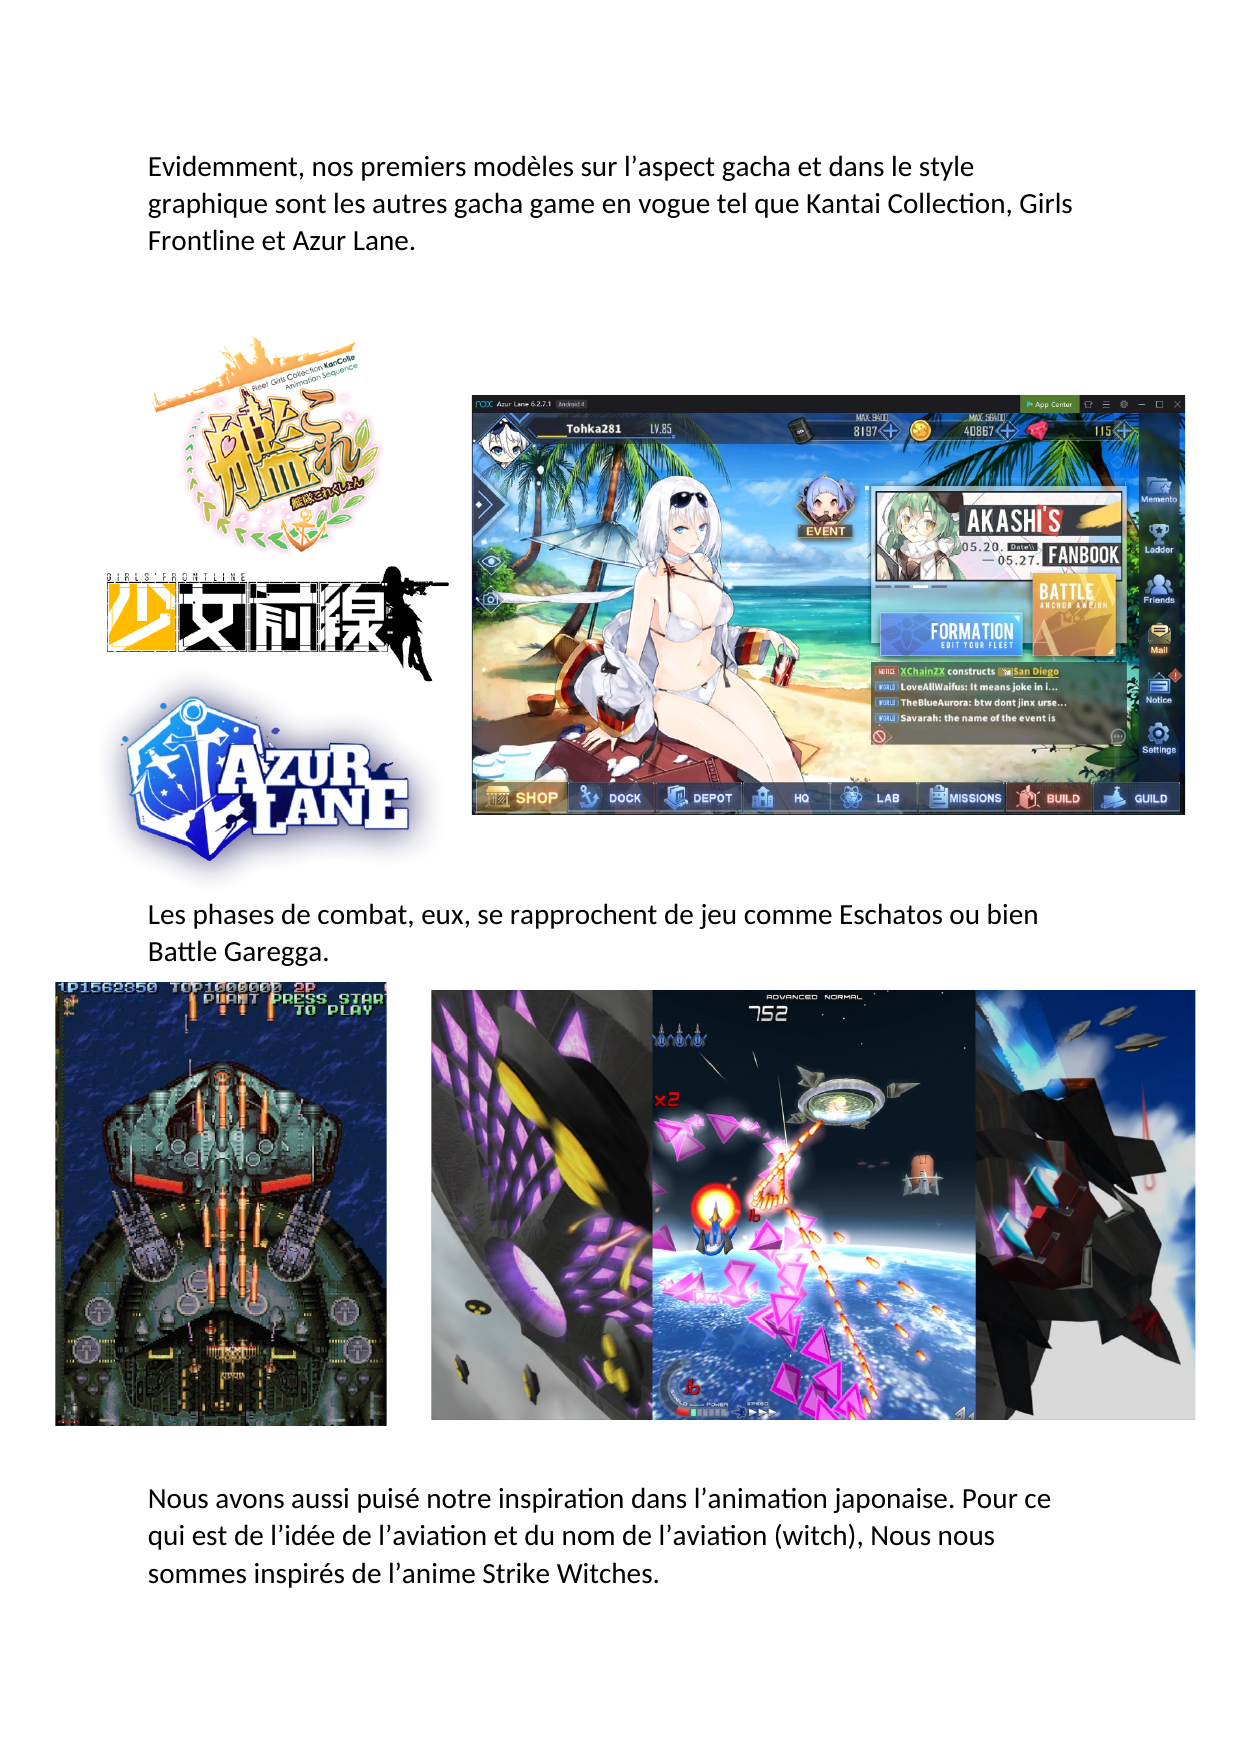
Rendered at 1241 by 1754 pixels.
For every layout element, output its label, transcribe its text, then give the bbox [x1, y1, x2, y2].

text Nous avons aussi puisé notre inspiration dans l’animation japonaise. Pour ce qui est de l’idée de l’aviation et du nom de l’aviation (witch), Nous nous sommes inspirés de l’anime Strike Witches. [148, 1480, 1093, 1590]
text Les phases de combat, eux, se rapprochent de jeu comme Eschatos ou bien Battle Garegga. [148, 322, 1093, 969]
text Evidemment, nos premiers modèles sur l’aspect gacha et dans le style graphique sont les autres gacha game en vogue tel que Kantai Collection, Girls Frontline et Azur Lane. [148, 148, 1093, 258]
